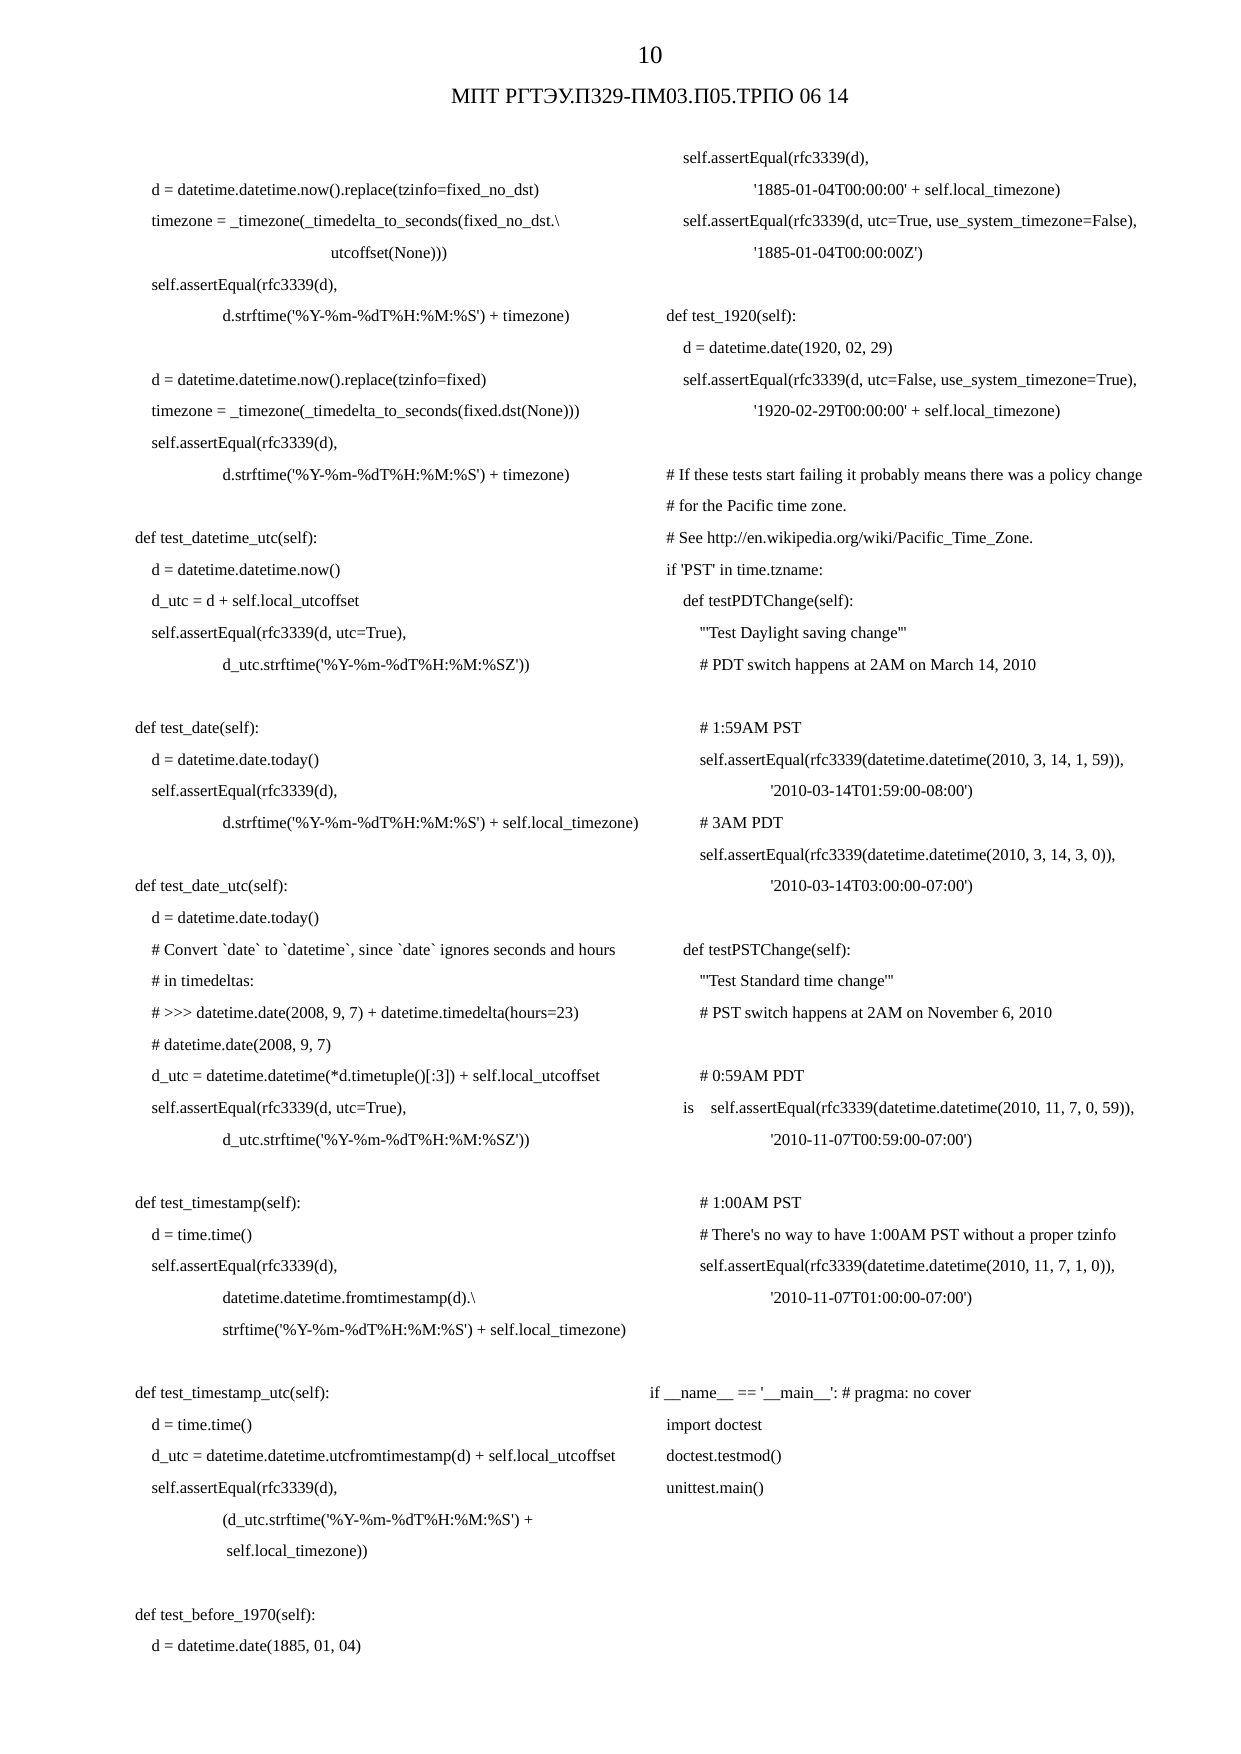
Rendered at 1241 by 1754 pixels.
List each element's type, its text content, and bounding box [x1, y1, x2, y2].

text # PDT switch happens at 2AM on March 14, 2010 [649, 654, 1181, 673]
text def test_before_1970(self): [118, 1604, 649, 1623]
text (d_utc.strftime('%Y-%m-%dT%H:%M:%S') + [118, 1509, 649, 1528]
text utcoffset(None))) [118, 243, 649, 262]
text self.assertEqual(rfc3339(d), [118, 433, 649, 452]
text '''Test Daylight saving change''' [649, 623, 1181, 642]
text '2010-03-14T03:00:00-07:00') [649, 876, 1181, 895]
text self.assertEqual(rfc3339(d), [118, 1478, 649, 1497]
text d_utc = d + self.local_utcoffset [118, 591, 649, 610]
text d.strftime('%Y-%m-%dT%H:%M:%S') + timezone) [118, 306, 649, 325]
text '1885-01-04T00:00:00' + self.local_timezone) [649, 179, 1181, 198]
text '1920-02-29T00:00:00' + self.local_timezone) [649, 401, 1181, 420]
text if __name__ == '__main__': # pragma: no cover [649, 1383, 1181, 1402]
text d = time.time() [118, 1224, 649, 1243]
text def test_timestamp_utc(self): [118, 1383, 649, 1402]
text def test_timestamp(self): [118, 1193, 649, 1212]
text # 3AM PDT [649, 813, 1181, 832]
text timezone = _timezone(_timedelta_to_seconds(fixed.dst(None))) [118, 401, 649, 420]
text '2010-11-07T01:00:00-07:00') [649, 1288, 1181, 1307]
text # See http://en.wikipedia.org/wiki/Pacific_Time_Zone. [649, 528, 1181, 547]
text def test_date_utc(self): [118, 876, 649, 895]
text if 'PST' in time.tzname: [649, 559, 1181, 578]
text self.assertEqual(rfc3339(datetime.datetime(2010, 3, 14, 1, 59)), [649, 749, 1181, 768]
text self.assertEqual(rfc3339(datetime.datetime(2010, 3, 14, 3, 0)), [649, 844, 1181, 863]
text self.assertEqual(rfc3339(d), [118, 781, 649, 800]
text # There's no way to have 1:00AM PST without a proper tzinfo [649, 1224, 1181, 1243]
text d.strftime('%Y-%m-%dT%H:%M:%S') + timezone) [118, 464, 649, 483]
text # in timedeltas: [118, 971, 649, 990]
text strftime('%Y-%m-%dT%H:%M:%S') + self.local_timezone) [118, 1319, 649, 1338]
text import doctest [649, 1414, 1181, 1433]
text self.assertEqual(rfc3339(d), [118, 1256, 649, 1275]
text unittest.main() [649, 1478, 1181, 1497]
text def test_datetime_utc(self): [118, 528, 649, 547]
text d = datetime.date(1920, 02, 29) [649, 338, 1181, 357]
text d_utc.strftime('%Y-%m-%dT%H:%M:%SZ')) [118, 1129, 649, 1148]
text d_utc.strftime('%Y-%m-%dT%H:%M:%SZ')) [118, 654, 649, 673]
text d.strftime('%Y-%m-%dT%H:%M:%S') + self.local_timezone) [118, 813, 649, 832]
text # 0:59AM PDT [649, 1066, 1181, 1085]
text d = datetime.datetime.now().replace(tzinfo=fixed) [118, 369, 649, 388]
text # 1:59AM PST [649, 718, 1181, 737]
text '''Test Standard time change''' [649, 971, 1181, 990]
text def test_1920(self): [649, 306, 1181, 325]
text self.assertEqual(rfc3339(d), [118, 274, 649, 293]
text d = datetime.datetime.now() [118, 559, 649, 578]
text d_utc = datetime.datetime(*d.timetuple()[:3]) + self.local_utcoffset [118, 1066, 649, 1085]
text datetime.datetime.fromtimestamp(d).\ [118, 1288, 649, 1307]
text # 1:00AM PST [649, 1193, 1181, 1212]
text # If these tests start failing it probably means there was a policy change [649, 464, 1181, 483]
text # PST switch happens at 2AM on November 6, 2010 [649, 1003, 1181, 1022]
text # >>> datetime.date(2008, 9, 7) + datetime.timedelta(hours=23) [118, 1003, 649, 1022]
text '2010-11-07T00:59:00-07:00') [649, 1129, 1181, 1148]
text d_utc = datetime.datetime.utcfromtimestamp(d) + self.local_utcoffset [118, 1446, 649, 1465]
text def test_date(self): [118, 718, 649, 737]
text d = datetime.date.today() [118, 908, 649, 927]
text # datetime.date(2008, 9, 7) [118, 1034, 649, 1053]
text timezone = _timezone(_timedelta_to_seconds(fixed_no_dst.\ [118, 211, 649, 230]
text def testPDTChange(self): [649, 591, 1181, 610]
text self.assertEqual(rfc3339(d, utc=True), [118, 1098, 649, 1117]
text # Convert `date` to `datetime`, since `date` ignores seconds and hours [118, 939, 649, 958]
text def testPSTChange(self): [649, 939, 1181, 958]
text d = datetime.date.today() [118, 749, 649, 768]
text # for the Pacific time zone. [649, 496, 1181, 515]
text doctest.testmod() [649, 1446, 1181, 1465]
text d = datetime.date(1885, 01, 04) [118, 1636, 649, 1655]
text self.assertEqual(rfc3339(d), [649, 148, 1181, 167]
text self.assertEqual(rfc3339(d, utc=True), [118, 623, 649, 642]
text '1885-01-04T00:00:00Z') [649, 243, 1181, 262]
text d = datetime.datetime.now().replace(tzinfo=fixed_no_dst) [118, 179, 649, 198]
text self.assertEqual(rfc3339(d, utc=True, use_system_timezone=False), [649, 211, 1181, 230]
text '2010-03-14T01:59:00-08:00') [649, 781, 1181, 800]
text self.assertEqual(rfc3339(datetime.datetime(2010, 11, 7, 1, 0)), [649, 1256, 1181, 1275]
text d = time.time() [118, 1414, 649, 1433]
text self.assertEqual(rfc3339(d, utc=False, use_system_timezone=True), [649, 369, 1181, 388]
text is self.assertEqual(rfc3339(datetime.datetime(2010, 11, 7, 0, 59)), [649, 1098, 1181, 1117]
text self.local_timezone)) [118, 1541, 649, 1560]
